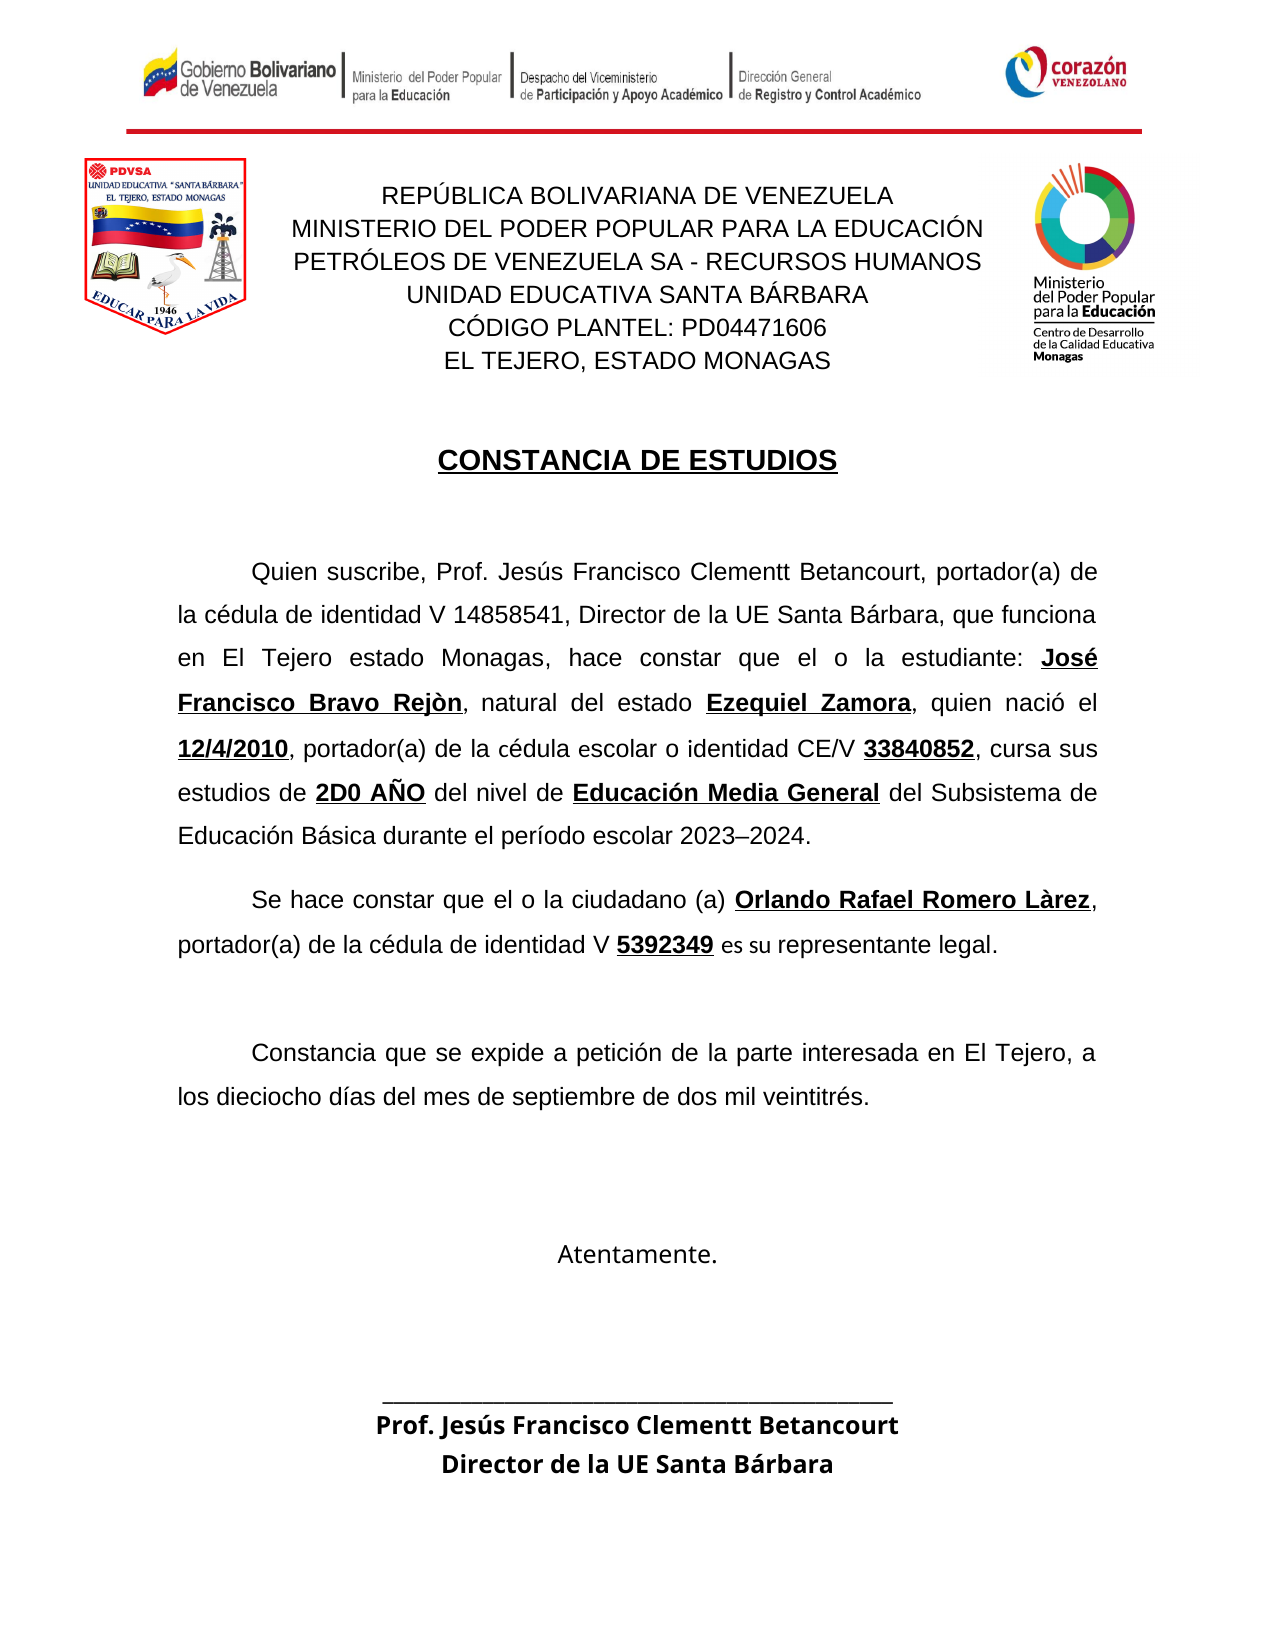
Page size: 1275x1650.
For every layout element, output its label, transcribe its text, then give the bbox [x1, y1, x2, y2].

text Constancia que se expide a petición de la parte interesada en El Tejero, a los dieciocho días del mes de septiembre de dos mil veintitrés. [177, 1038, 1098, 1110]
text UNIDAD EDUCATIVA SANTA BÁRBARA [252, 280, 978, 308]
text Prof. Jesús Francisco Clementt Betancourt [177, 1407, 1098, 1441]
text Atentamente. [177, 1237, 1098, 1271]
text ______________________________________________ [177, 1373, 1098, 1407]
subtitle MINISTERIO DEL PODER POPULAR PARA LA EDUCACIÓN [252, 214, 978, 242]
text Quien suscribe, Prof. Jesús Francisco Clementt Betancourt, portador(a) de la cédula de identidad V 14858541, Director de la UE Santa Bárbara, que funciona en El Tejero estado Monagas, hace constar que el o la estudiante: José Francisco Bravo Rejòn, natural del estado Ezequiel Zamora, quien nació el 12/4/2010, portador(a) de la cédula escolar o identidad CE/V 33840852, cursa sus estudios de 2D0 AÑO del nivel de Educación Media General del Subsistema de Educación Básica durante el período escolar 2023–2024. [177, 557, 1098, 849]
subtitle CONSTANCIA DE ESTUDIOS [177, 443, 1098, 476]
text Se hace constar que el o la ciudadano (a) Orlando Rafael Romero Làrez, portador(a) de la cédula de identidad V 5392349 es su representante legal. [177, 885, 1098, 959]
subtitle PETRÓLEOS DE VENEZUELA SA - RECURSOS HUMANOS [252, 247, 978, 275]
text EL TEJERO, ESTADO MONAGAS [177, 346, 978, 374]
subtitle REPÚBLICA BOLIVARIANA DE VENEZUELA [252, 181, 978, 209]
text Director de la UE Santa Bárbara [177, 1447, 1098, 1481]
text CÓDIGO PLANTEL: PD04471606 [177, 313, 978, 341]
picture [126, 11, 1142, 134]
picture [79, 158, 252, 335]
picture [978, 153, 1200, 377]
